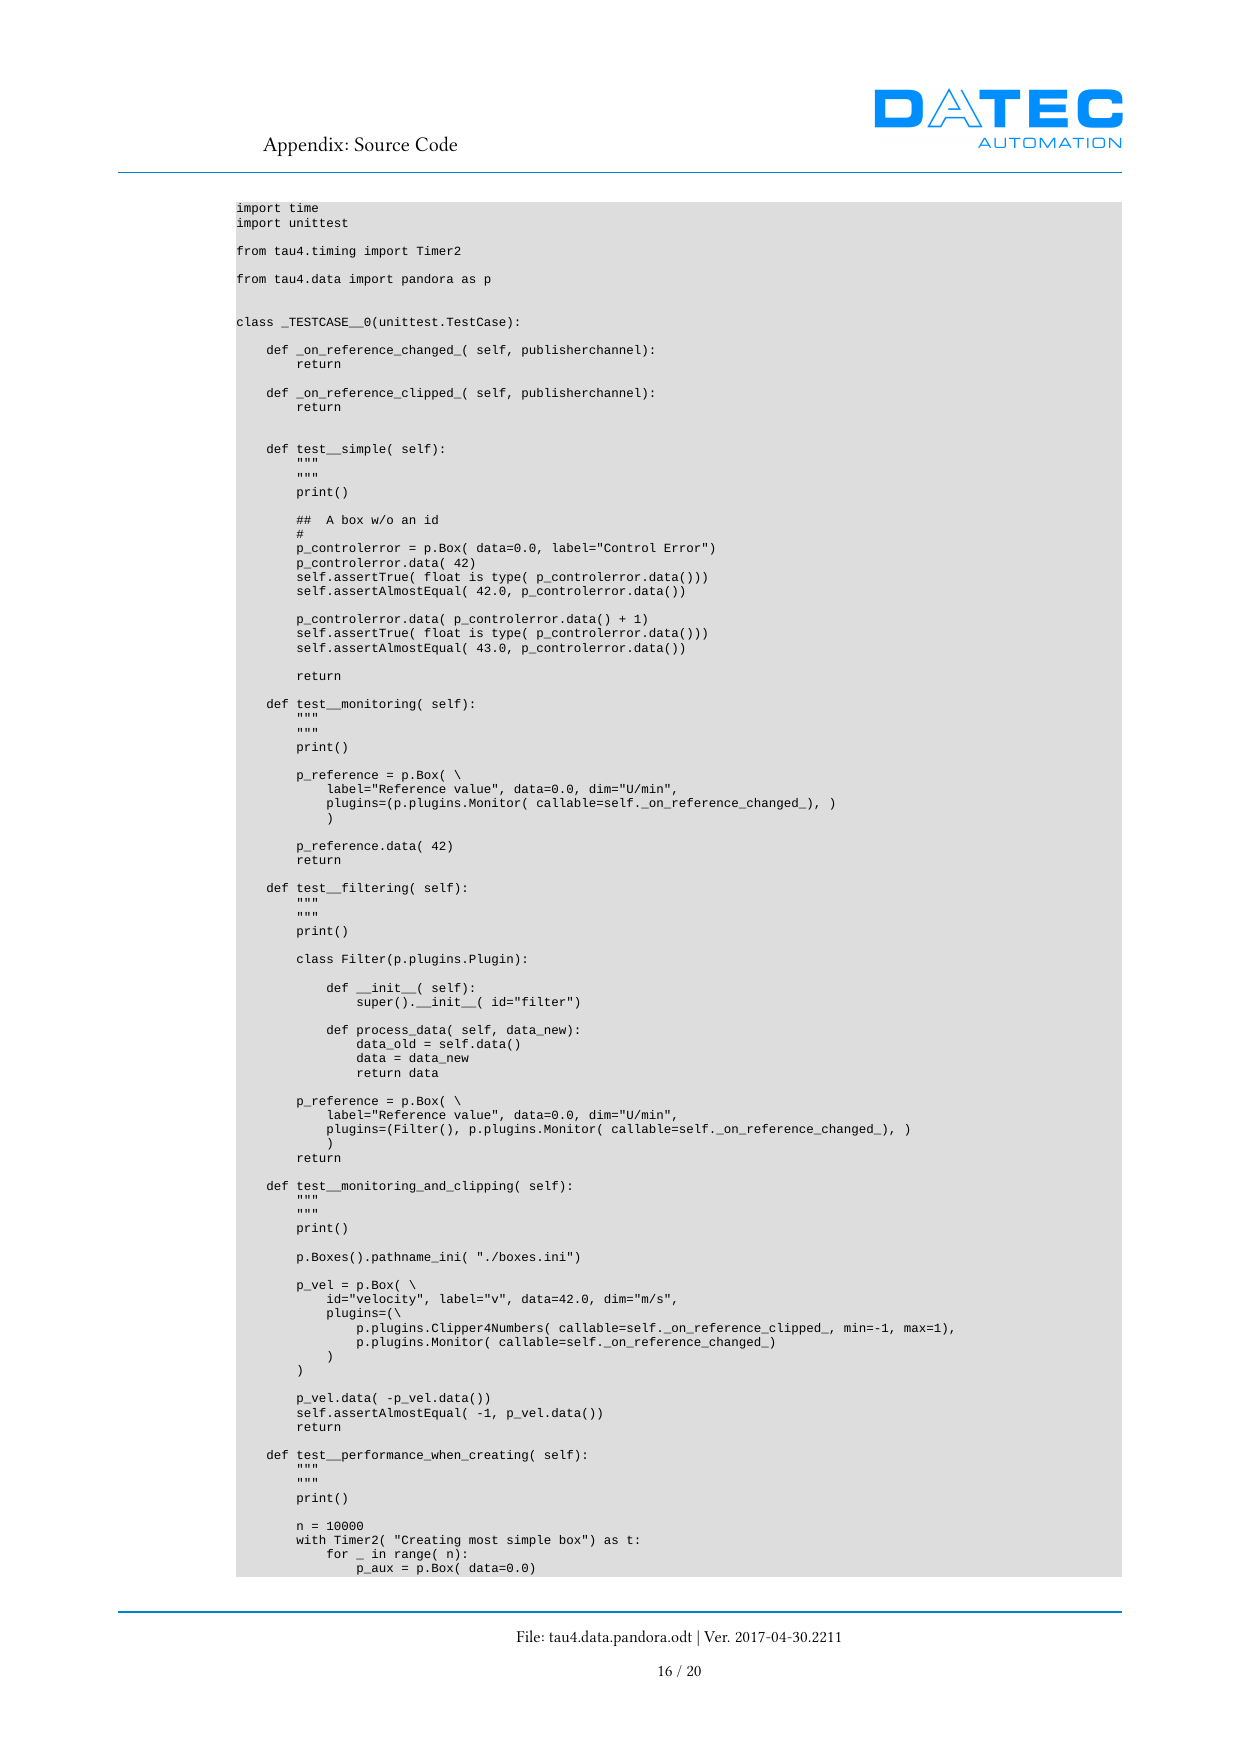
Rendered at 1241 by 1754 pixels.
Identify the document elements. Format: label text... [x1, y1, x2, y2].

text return [236, 1152, 1122, 1166]
text ## A box w/o an id [236, 514, 1122, 528]
text super().__init__( id="filter") [236, 996, 1122, 1010]
text # [236, 528, 1122, 542]
text p.plugins.Monitor( callable=self._on_reference_changed_) [236, 1336, 1122, 1350]
text import unittest [236, 217, 1122, 231]
text ) [236, 1137, 1122, 1152]
text return [236, 670, 1122, 684]
text p_reference = p.Box( \ [236, 769, 1122, 783]
text class _TESTCASE__0(unittest.TestCase): [236, 316, 1122, 330]
text self.assertAlmostEqual( 43.0, p_controlerror.data()) [236, 642, 1122, 656]
text class Filter(p.plugins.Plugin): [236, 953, 1122, 967]
text self.assertTrue( float is type( p_controlerror.data())) [236, 627, 1122, 642]
text for _ in range( n): [236, 1548, 1122, 1562]
text def test__monitoring( self): [236, 698, 1122, 712]
text p_controlerror.data( p_controlerror.data() + 1) [236, 613, 1122, 627]
text """ [236, 472, 1122, 486]
text from tau4.timing import Timer2 [236, 245, 1122, 259]
text """ [236, 897, 1122, 911]
text """ [236, 457, 1122, 472]
text self.assertAlmostEqual( -1, p_vel.data()) [236, 1407, 1122, 1421]
text plugins=(Filter(), p.plugins.Monitor( callable=self._on_reference_changed_), ) [236, 1123, 1122, 1137]
text return [236, 401, 1122, 415]
text def test__performance_when_creating( self): [236, 1449, 1122, 1463]
text print() [236, 1222, 1122, 1237]
text return data [236, 1067, 1122, 1081]
text p_reference = p.Box( \ [236, 1095, 1122, 1109]
text def _on_reference_clipped_( self, publisherchannel): [236, 387, 1122, 401]
text def test__filtering( self): [236, 882, 1122, 897]
text with Timer2( "Creating most simple box") as t: [236, 1534, 1122, 1548]
text self.assertAlmostEqual( 42.0, p_controlerror.data()) [236, 585, 1122, 599]
text """ [236, 727, 1122, 741]
text def __init__( self): [236, 982, 1122, 996]
text p_controlerror = p.Box( data=0.0, label="Control Error") [236, 542, 1122, 557]
text p.plugins.Clipper4Numbers( callable=self._on_reference_clipped_, min=-1, max=1), [236, 1322, 1122, 1336]
text self.assertTrue( float is type( p_controlerror.data())) [236, 571, 1122, 585]
text print() [236, 486, 1122, 500]
picture [874, 88, 1123, 148]
text p_vel = p.Box( \ [236, 1279, 1122, 1293]
text p_controlerror.data( 42) [236, 557, 1122, 571]
text def _on_reference_changed_( self, publisherchannel): [236, 344, 1122, 358]
text plugins=(p.plugins.Monitor( callable=self._on_reference_changed_), ) [236, 797, 1122, 812]
text return [236, 358, 1122, 372]
text print() [236, 741, 1122, 755]
text from tau4.data import pandora as p [236, 273, 1122, 287]
text ) [236, 812, 1122, 826]
text p.Boxes().pathname_ini( "./boxes.ini") [236, 1251, 1122, 1265]
text plugins=(\ [236, 1307, 1122, 1322]
text """ [236, 1463, 1122, 1477]
text n = 10000 [236, 1520, 1122, 1534]
text """ [236, 1194, 1122, 1208]
text return [236, 854, 1122, 868]
text label="Reference value", data=0.0, dim="U/min", [236, 783, 1122, 797]
text """ [236, 1477, 1122, 1492]
text return [236, 1421, 1122, 1435]
text print() [236, 925, 1122, 939]
text def test__monitoring_and_clipping( self): [236, 1180, 1122, 1194]
text print() [236, 1492, 1122, 1506]
text id="velocity", label="v", data=42.0, dim="m/s", [236, 1293, 1122, 1307]
text data_old = self.data() [236, 1038, 1122, 1052]
text """ [236, 712, 1122, 727]
text label="Reference value", data=0.0, dim="U/min", [236, 1109, 1122, 1123]
text """ [236, 1208, 1122, 1222]
text def process_data( self, data_new): [236, 1024, 1122, 1038]
text p_reference.data( 42) [236, 840, 1122, 854]
text p_vel.data( -p_vel.data()) [236, 1392, 1122, 1407]
text data = data_new [236, 1052, 1122, 1067]
text ) [236, 1350, 1122, 1364]
text def test__simple( self): [236, 443, 1122, 457]
text p_aux = p.Box( data=0.0) [236, 1562, 1122, 1577]
text import time [236, 202, 1122, 217]
text ) [236, 1364, 1122, 1378]
text """ [236, 911, 1122, 925]
